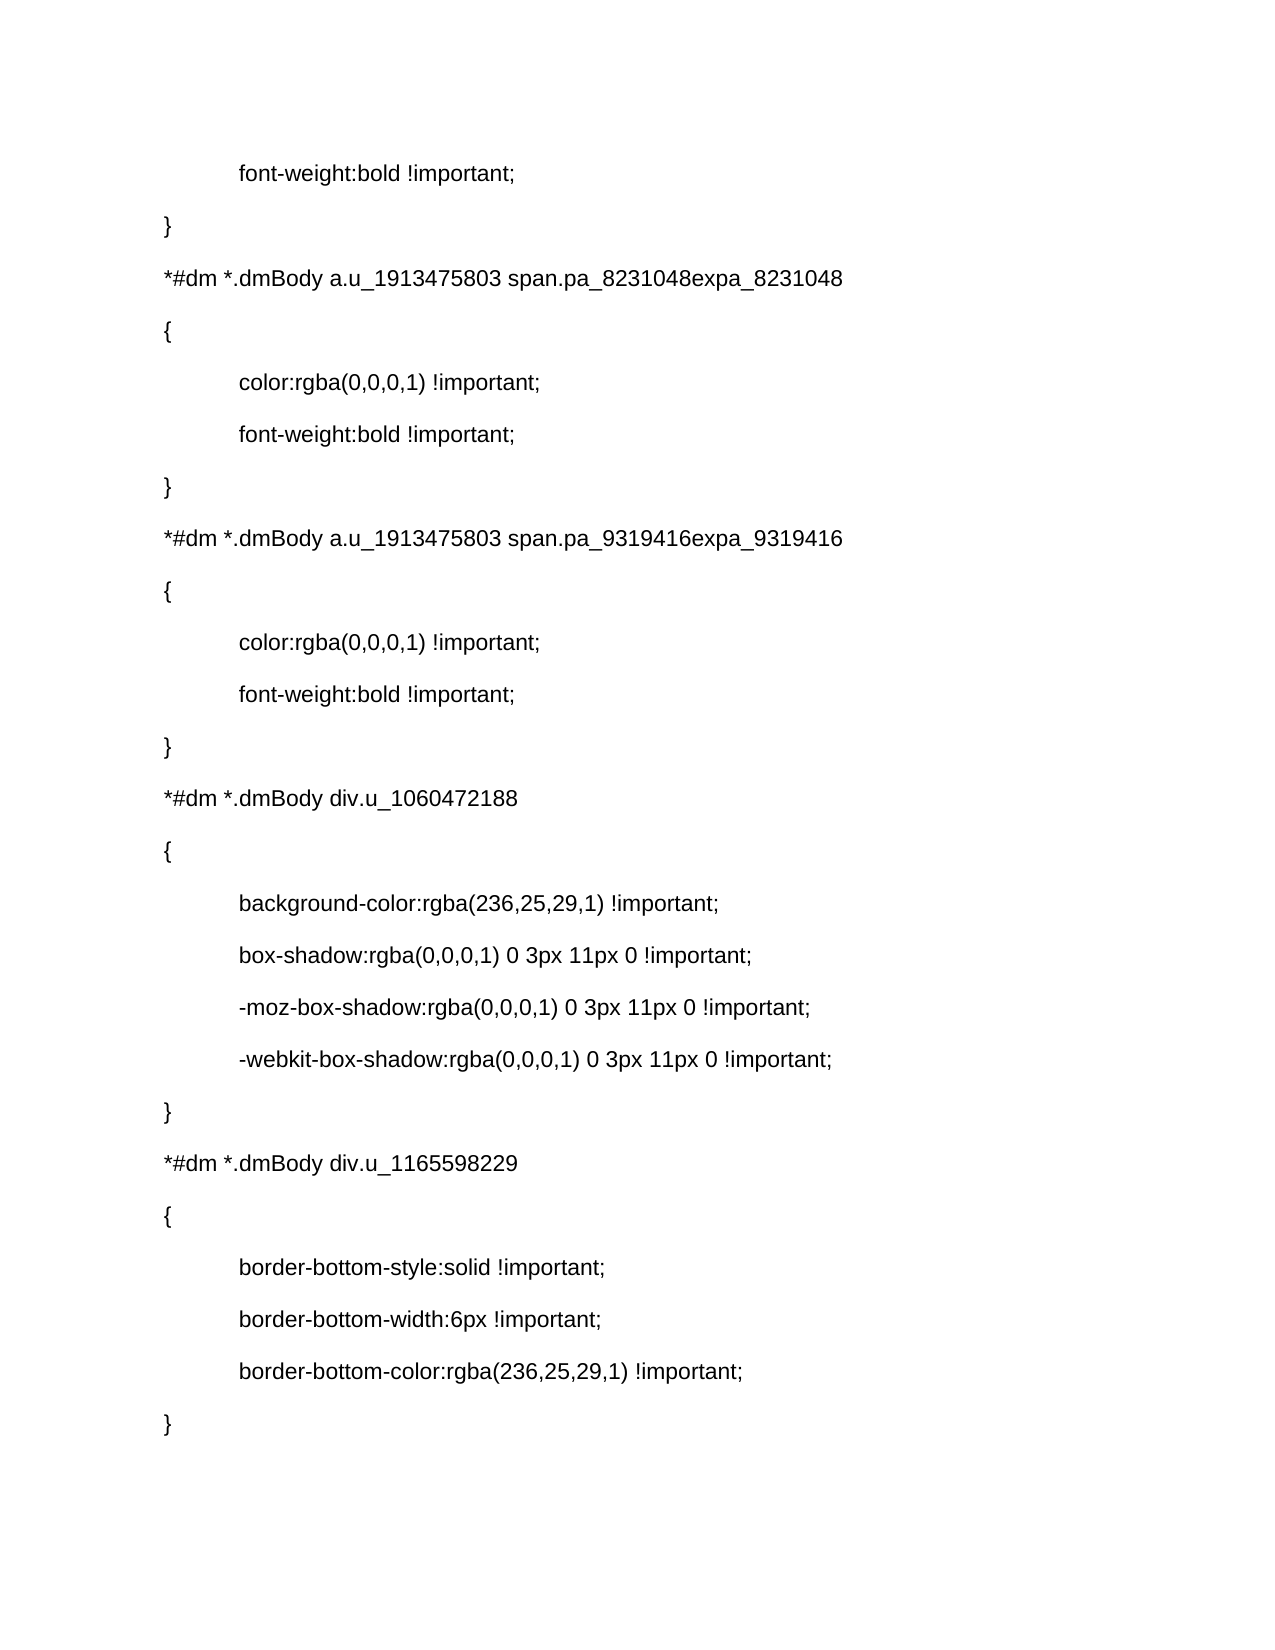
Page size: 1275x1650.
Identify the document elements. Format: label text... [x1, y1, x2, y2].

table_cell -webkit-box-shadow:rgba(0,0,0,1) 0 3px 11px 0 !important; [153, 1035, 1125, 1087]
table_cell color:rgba(0,0,0,1) !important; [153, 358, 1125, 410]
table_cell } [153, 1400, 1125, 1452]
table_cell } [153, 463, 1125, 514]
table_cell color:rgba(0,0,0,1) !important; [153, 619, 1125, 671]
table_cell { [153, 306, 1125, 358]
table_cell } [153, 202, 1125, 254]
table_cell { [153, 827, 1125, 879]
table_cell border-bottom-style:solid !important; [153, 1244, 1125, 1296]
table_cell *#dm *.dmBody a.u_1913475803 span.pa_8231048expa_8231048 [153, 254, 1125, 306]
table_cell box-shadow:rgba(0,0,0,1) 0 3px 11px 0 !important; [153, 931, 1125, 983]
table_cell -moz-box-shadow:rgba(0,0,0,1) 0 3px 11px 0 !important; [153, 983, 1125, 1035]
table_cell *#dm *.dmBody a.u_1913475803 span.pa_9319416expa_9319416 [153, 515, 1125, 567]
table_cell border-bottom-color:rgba(236,25,29,1) !important; [153, 1348, 1125, 1400]
table_cell border-bottom-width:6px !important; [153, 1296, 1125, 1348]
table_cell *#dm *.dmBody div.u_1060472188 [153, 775, 1125, 827]
table_cell *#dm *.dmBody div.u_1165598229 [153, 1140, 1125, 1192]
table_cell font-weight:bold !important; [153, 671, 1125, 723]
table_cell } [153, 1088, 1125, 1139]
table_cell { [153, 567, 1125, 619]
table_cell font-weight:bold !important; [153, 150, 1125, 202]
table_cell background-color:rgba(236,25,29,1) !important; [153, 879, 1125, 931]
table_cell { [153, 1192, 1125, 1244]
table_cell font-weight:bold !important; [153, 410, 1125, 462]
table_cell } [153, 723, 1125, 775]
